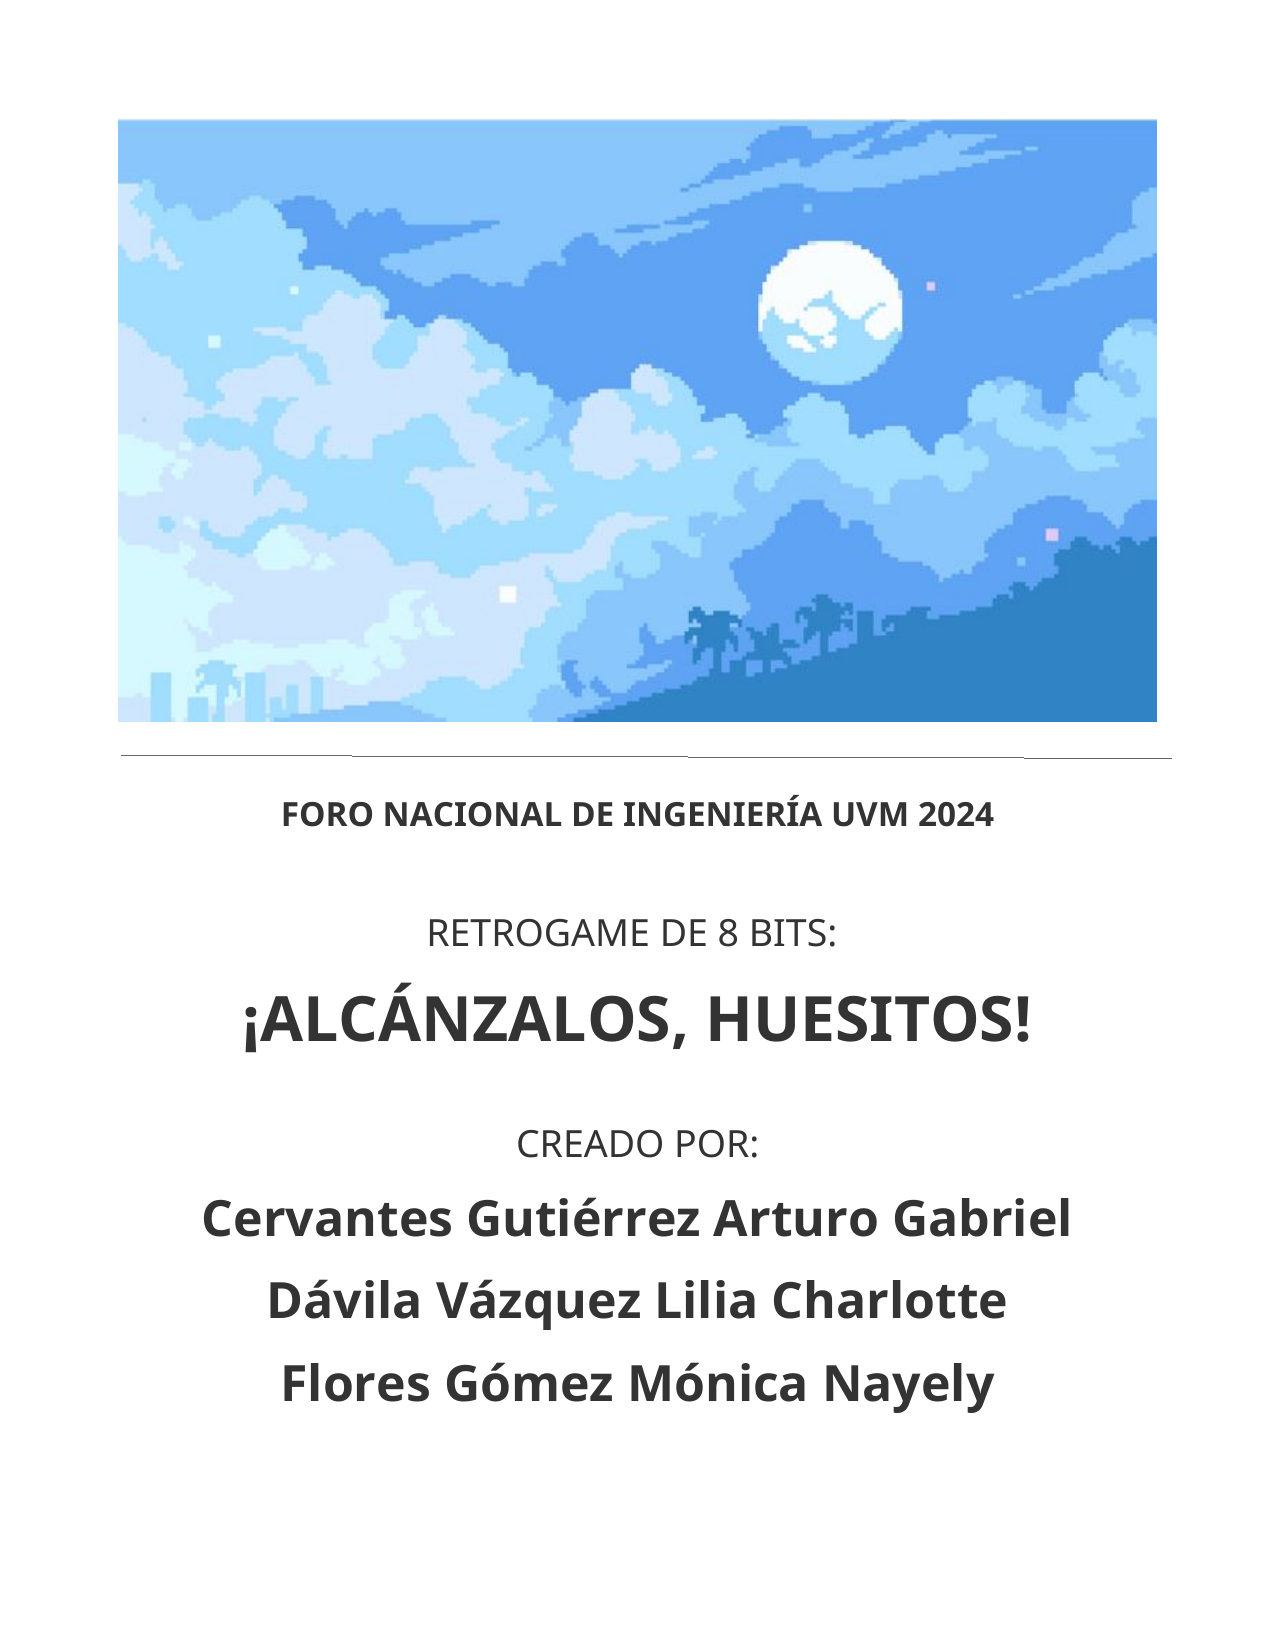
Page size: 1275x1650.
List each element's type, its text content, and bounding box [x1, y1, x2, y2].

text ¡ALCÁNZALOS, HUESITOS! [118, 975, 1157, 1060]
text Cervantes Gutiérrez Arturo Gabriel [118, 1183, 1157, 1251]
text CREADO POR: [118, 1117, 1157, 1168]
picture [118, 118, 1157, 722]
text Flores Gómez Mónica Nayely [118, 1348, 1157, 1416]
text Dávila Vázquez Lilia Charlotte [118, 1265, 1157, 1333]
text FORO NACIONAL DE INGENIERÍA UVM 2024 [118, 791, 1157, 836]
text RETROGAME DE 8 BITS: [118, 898, 1157, 960]
